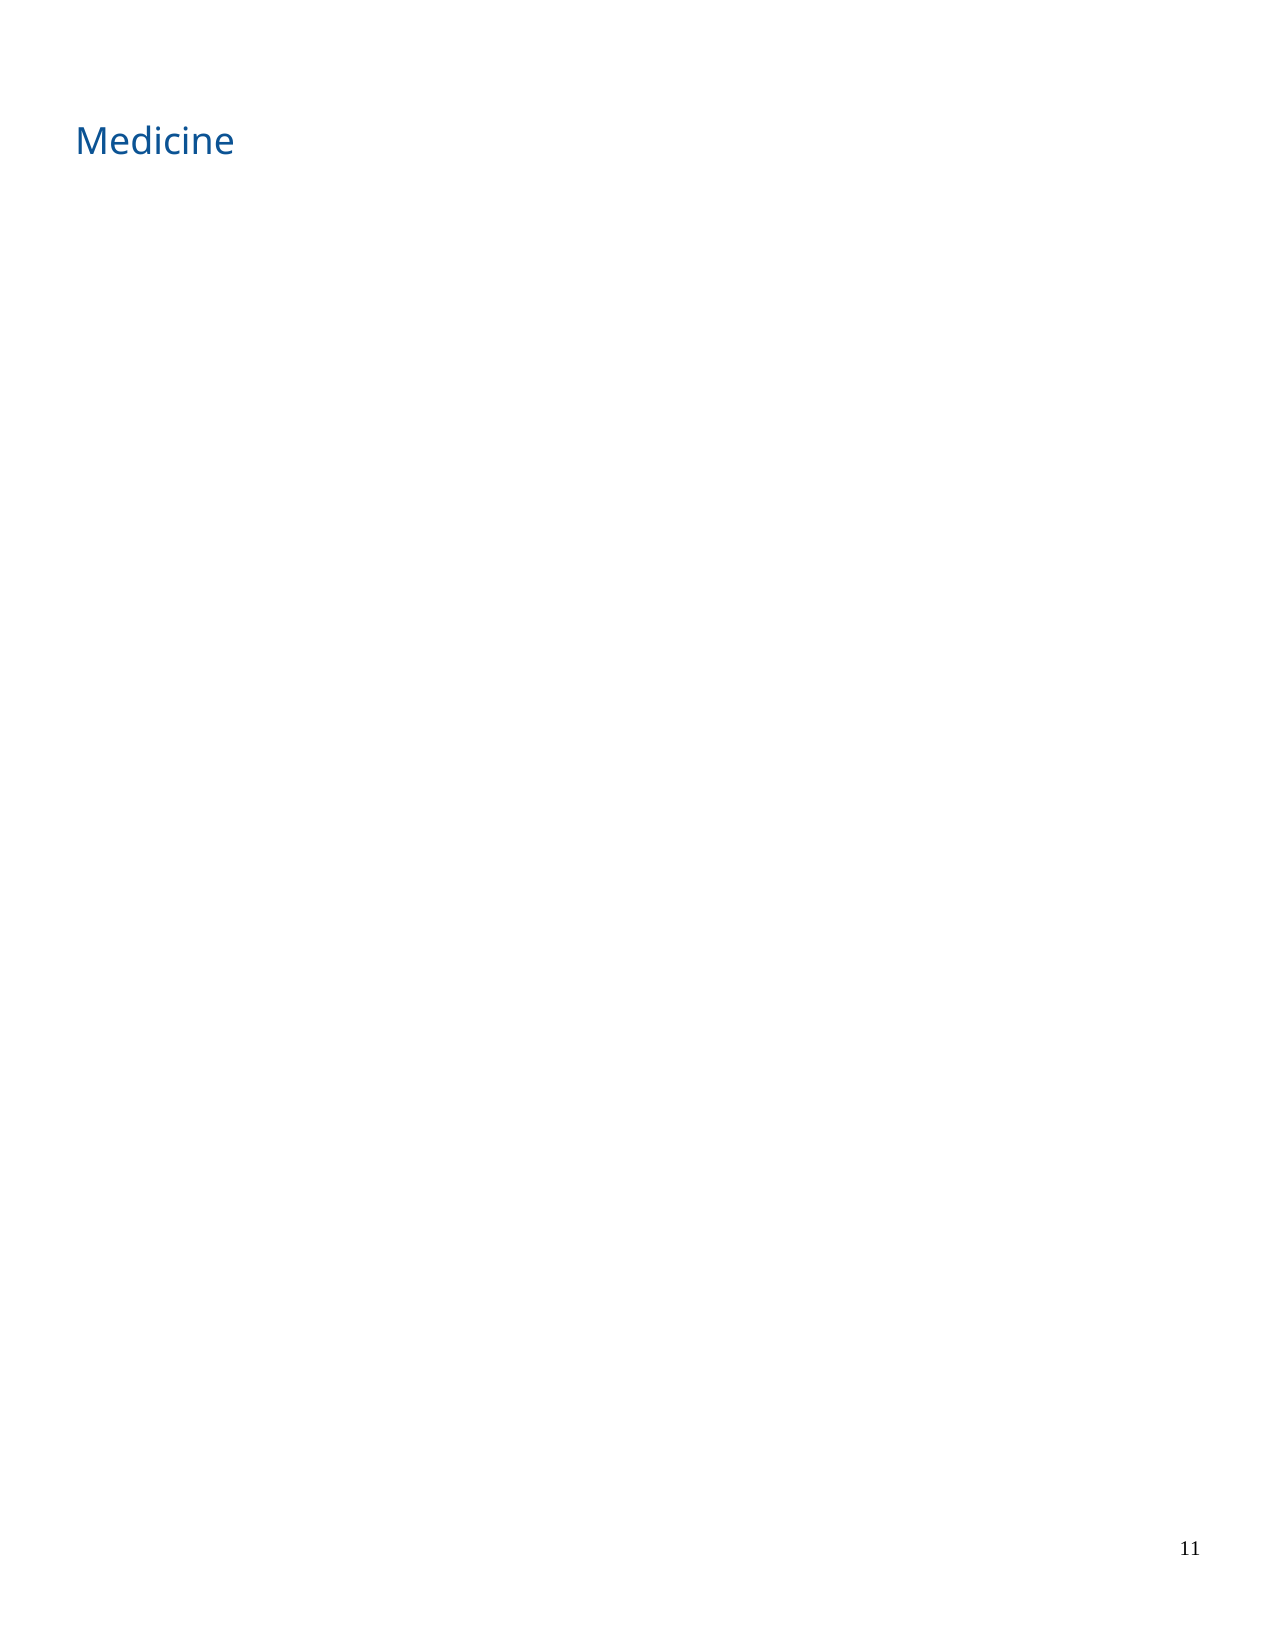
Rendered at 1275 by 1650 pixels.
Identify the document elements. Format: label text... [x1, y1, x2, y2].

subtitle Medicine [75, 114, 622, 165]
